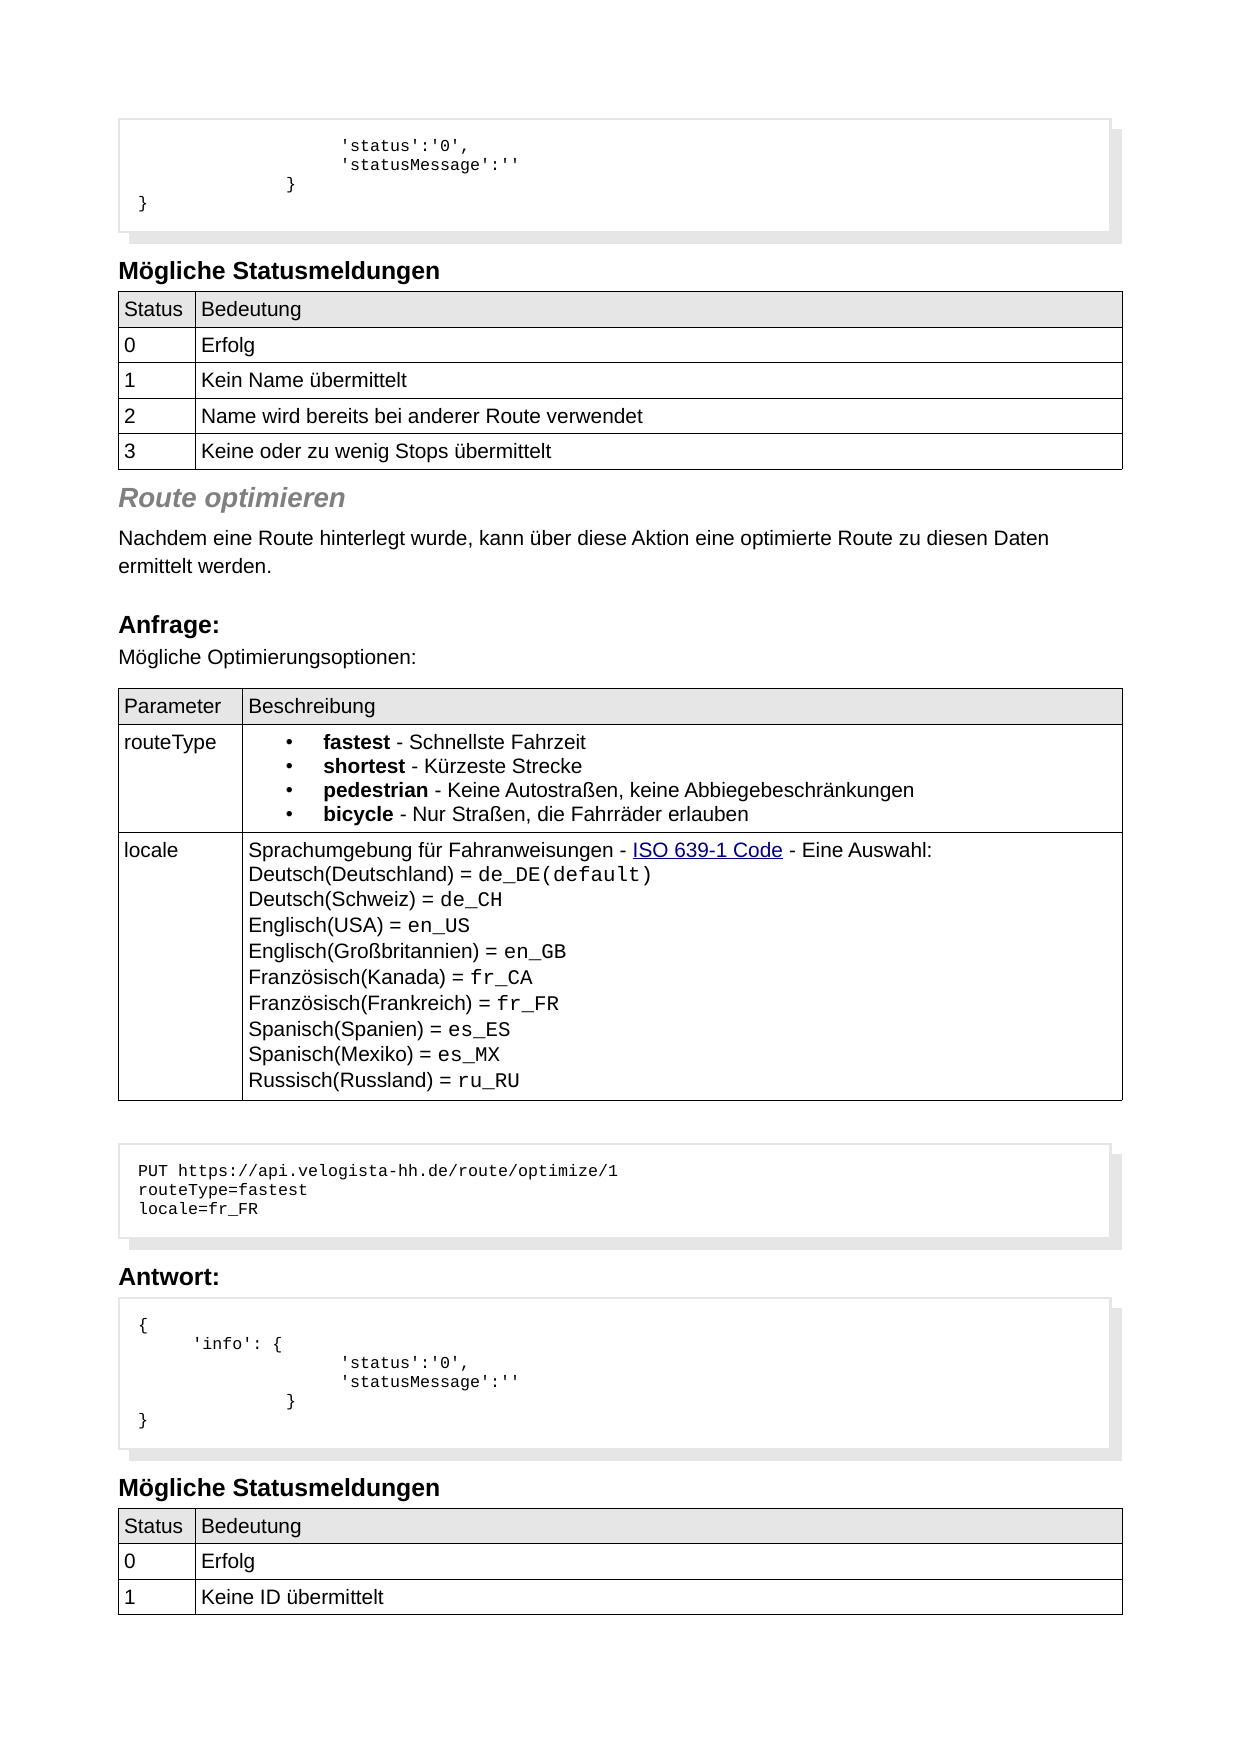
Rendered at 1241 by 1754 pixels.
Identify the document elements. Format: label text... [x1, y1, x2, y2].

table_header Parameter [119, 689, 242, 724]
text routeType=fastest [120, 1162, 1109, 1181]
table_cell fastest - Schnellste Fahrzeit shortest - Kürzeste Strecke pedestrian - Keine Autostraßen, keine Abbiegebeschränkungen bicycle - Nur Straßen, die Fahrräder erlauben [243, 725, 1122, 832]
subtitle Mögliche Statusmeldungen [118, 1473, 1122, 1502]
table_cell 2 [119, 399, 195, 433]
text 'statusMessage':'' [120, 1354, 1109, 1373]
text } [120, 175, 1109, 231]
table_cell 1 [119, 1580, 195, 1614]
table_cell 0 [119, 328, 195, 362]
table_cell 1 [119, 363, 195, 398]
subtitle Mögliche Statusmeldungen [118, 256, 1122, 285]
text } [120, 1391, 1109, 1448]
text PUT https://api.velogista-hh.de/route/optimize/1 [120, 1145, 1109, 1162]
text Nachdem eine Route hinterlegt wurde, kann über diese Aktion eine optimierte Route zu diesen Daten ermittelt werden. [118, 526, 1122, 578]
table_cell Keine oder zu wenig Stops übermittelt [196, 434, 1122, 469]
table_cell Erfolg [196, 1544, 1122, 1579]
text 'statusMessage':'' [120, 137, 1109, 156]
text 'status':'0', [120, 120, 1109, 137]
table_header Status [119, 1509, 195, 1543]
text } [120, 156, 1109, 175]
table_cell locale [119, 833, 242, 1100]
table_cell routeType [119, 725, 242, 832]
text 'status':'0', [120, 1335, 1109, 1354]
table_cell Erfolg [196, 328, 1122, 362]
subtitle Antwort: [118, 1262, 1122, 1291]
table_header Status [119, 292, 195, 327]
table_header Bedeutung [196, 292, 1122, 327]
table_cell 0 [119, 1544, 195, 1579]
subtitle Route optimieren [118, 481, 1122, 513]
table_header Beschreibung [243, 689, 1122, 724]
text locale=fr_FR [120, 1181, 1109, 1237]
table_cell Kein Name übermittelt [196, 363, 1122, 398]
table_cell Sprachumgebung für Fahranweisungen - ISO 639-1 Code - Eine Auswahl: Deutsch(Deutschland) = de_DE(default) Deutsch(Schweiz) = de_CH Englisch(USA) = en_US Englisch(Großbritannien) = en_GB Französisch(Kanada) = fr_CA Französisch(Frankreich) = fr_FR Spanisch(Spanien) = es_ES Spanisch(Mexiko) = es_MX Russisch(Russland) = ru_RU [243, 833, 1122, 1100]
table_cell Name wird bereits bei anderer Route verwendet [196, 399, 1122, 433]
table_cell 3 [119, 434, 195, 469]
table_header Bedeutung [196, 1509, 1122, 1543]
text Mögliche Optimierungsoptionen: [118, 645, 1122, 669]
subtitle Anfrage: [118, 610, 1122, 639]
text 'info': { [120, 1316, 1109, 1335]
text { [120, 1299, 1109, 1316]
table_cell Keine ID übermittelt [196, 1580, 1122, 1614]
text } [120, 1373, 1109, 1391]
